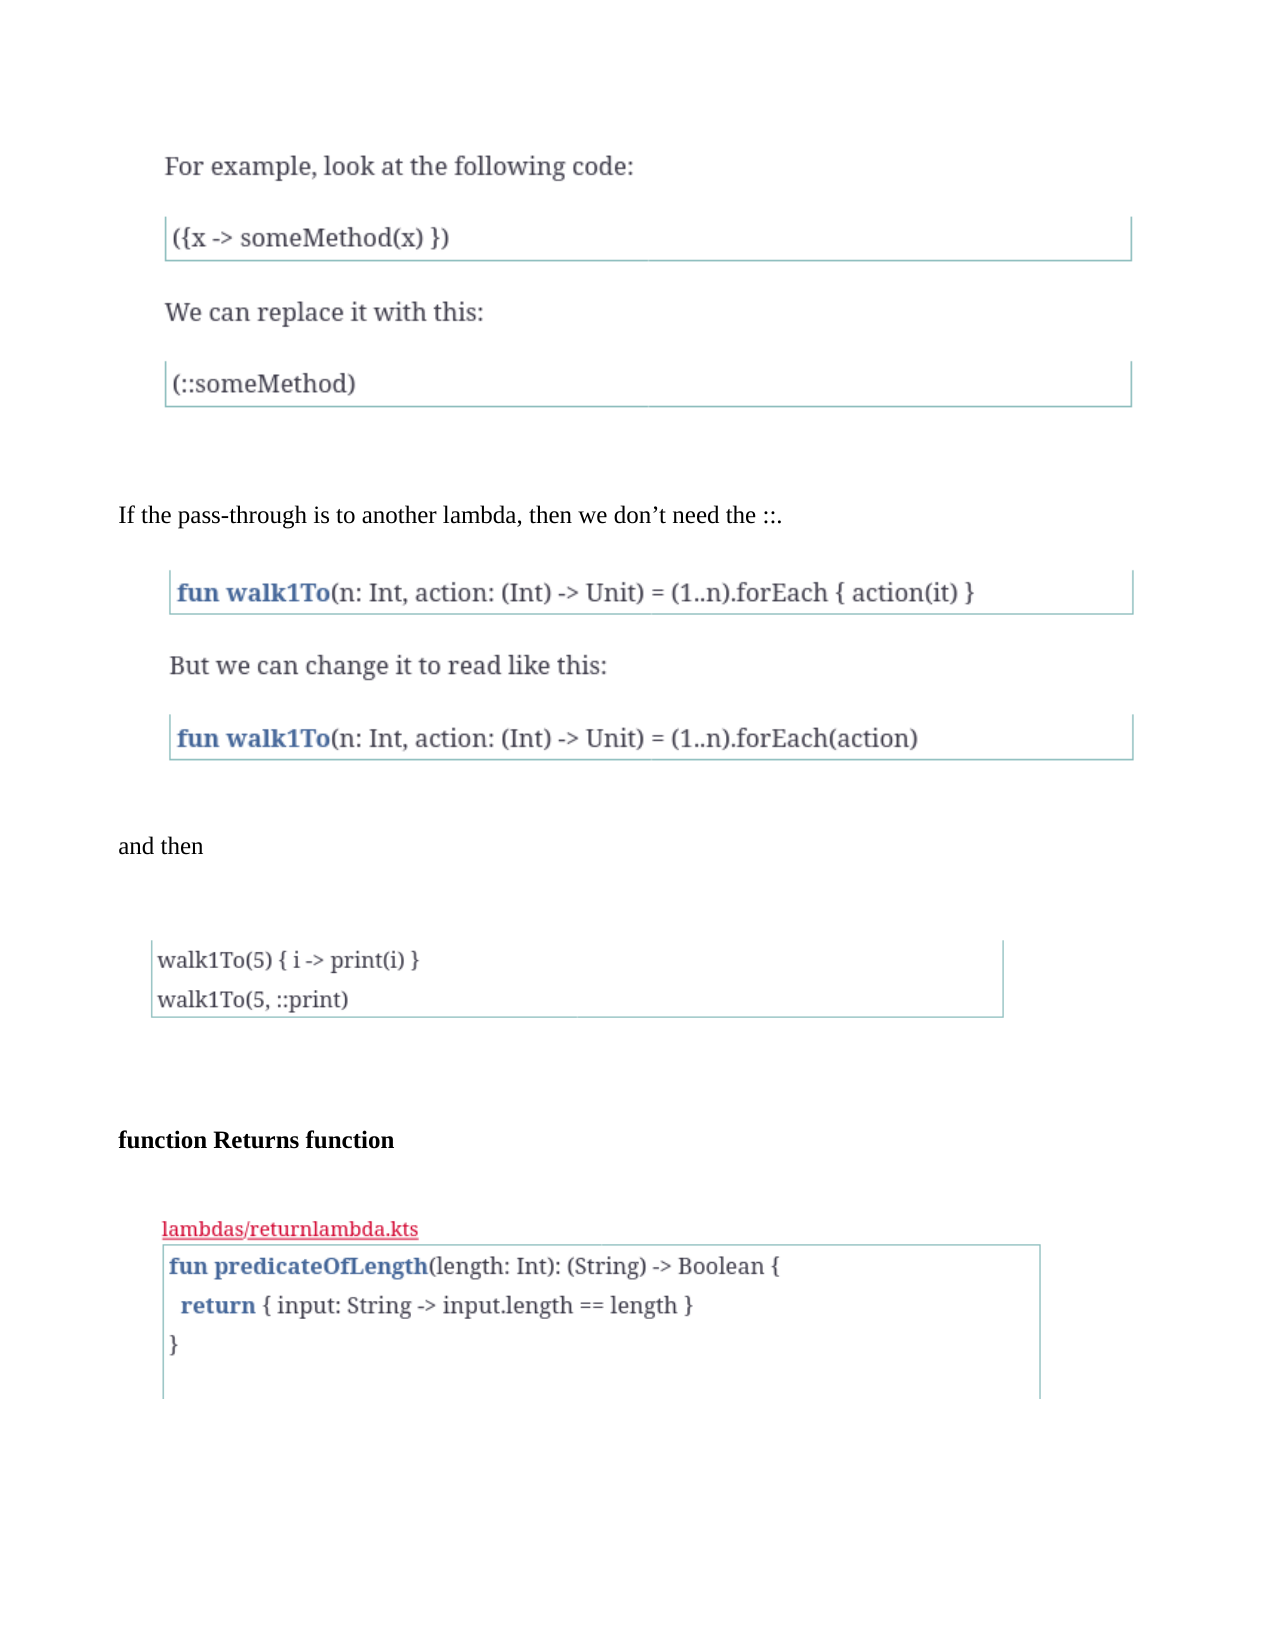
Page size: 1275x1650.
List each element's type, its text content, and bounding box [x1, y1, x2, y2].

text function Returns function [118, 1125, 1157, 1154]
text and then [118, 831, 1157, 860]
picture [126, 560, 1165, 774]
picture [98, 1182, 1138, 1399]
picture [126, 135, 1165, 415]
text If the pass-through is to another lambda, then we don’t need the ::. [118, 501, 1157, 529]
picture [108, 922, 1148, 1039]
